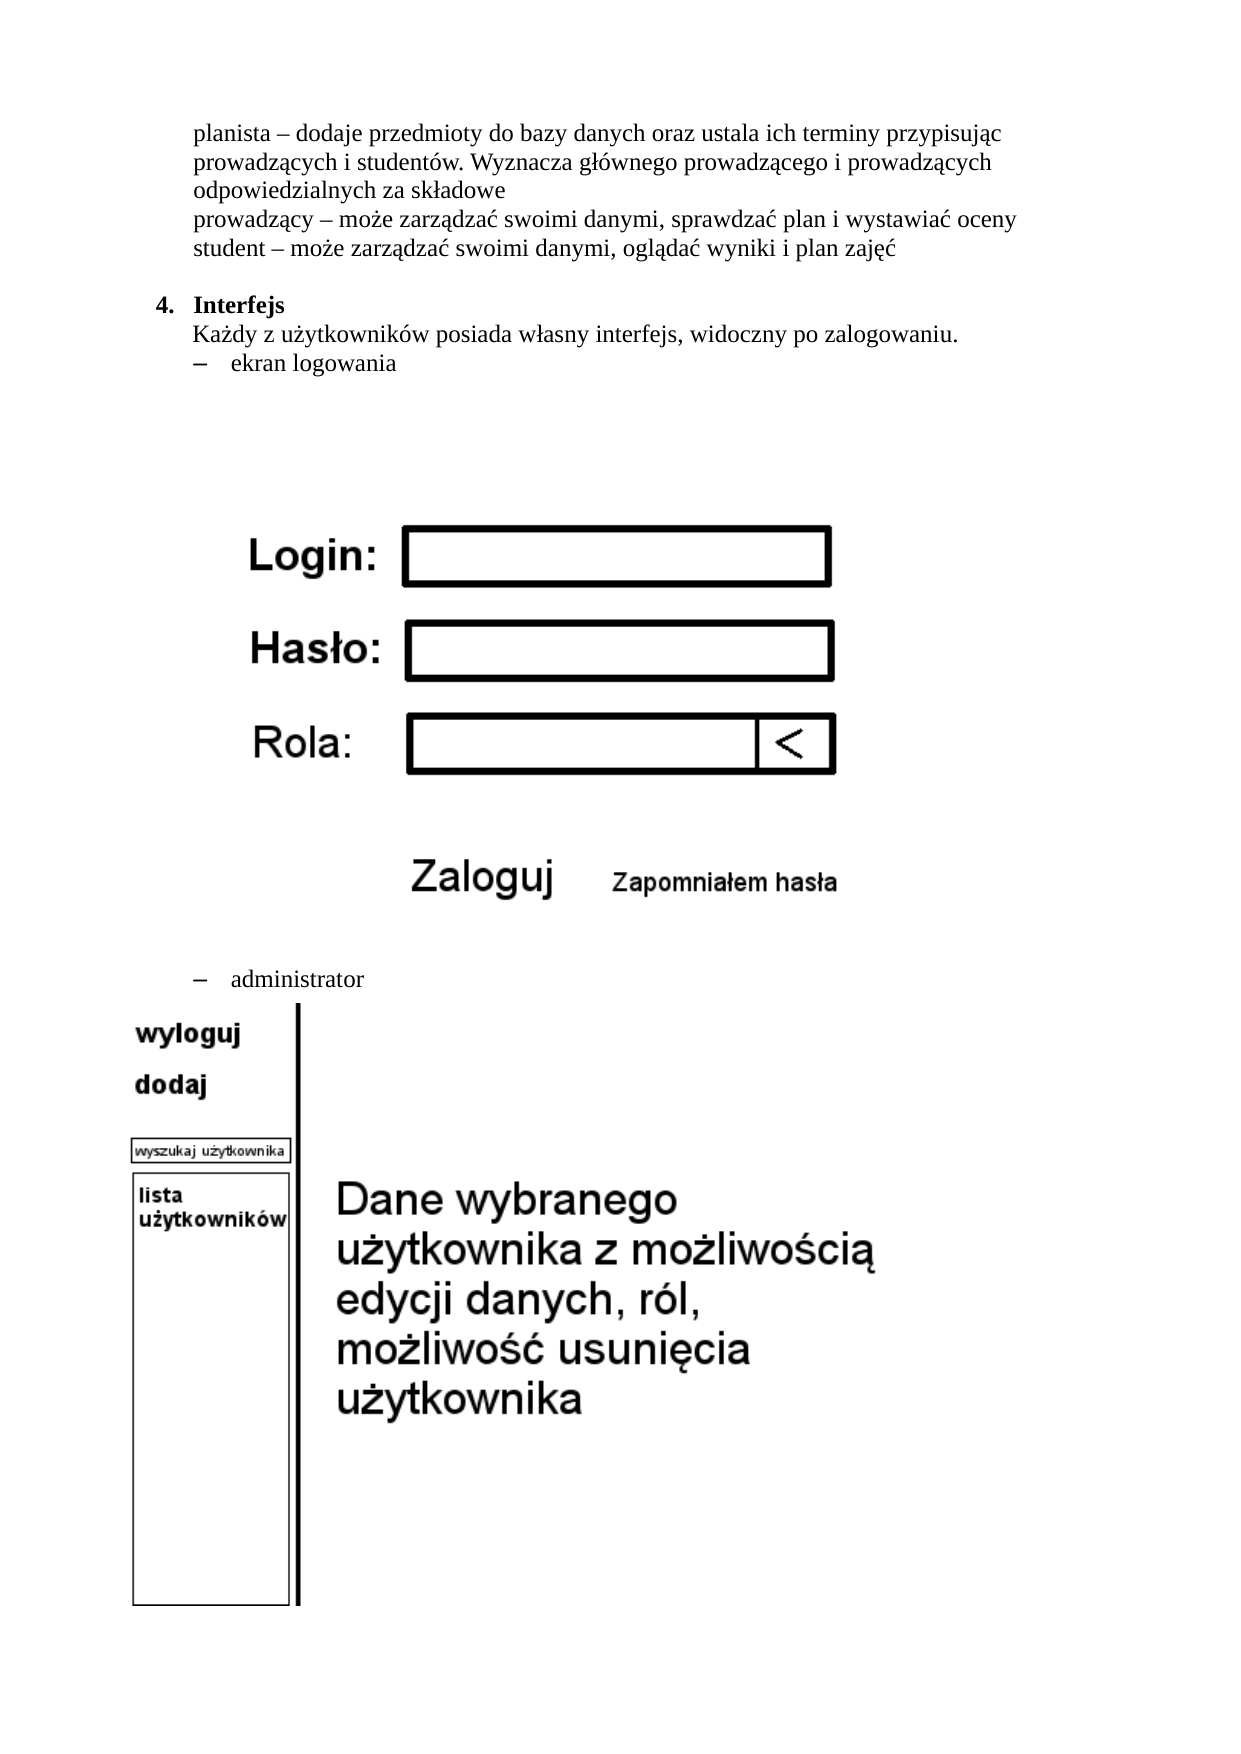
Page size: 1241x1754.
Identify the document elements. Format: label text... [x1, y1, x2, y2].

list administrator [193, 377, 1122, 993]
list ekran logowania [193, 348, 1122, 377]
list Interfejs [156, 291, 1122, 319]
picture [125, 1003, 1103, 1606]
list prowadzący – może zarządzać swoimi danymi, sprawdzać plan i wystawiać oceny [156, 204, 1122, 233]
list planista – dodaje przedmioty do bazy danych oraz ustala ich terminy przypisując prowadzących i studentów. Wyznacza głównego prowadzącego i prowadzących odpowiedzialnych za składowe [156, 118, 1122, 204]
picture [155, 383, 1085, 964]
list student – może zarządzać swoimi danymi, oglądać wyniki i plan zajęć [156, 233, 1122, 262]
text Każdy z użytkowników posiada własny interfejs, widoczny po zalogowaniu. [118, 319, 1122, 348]
